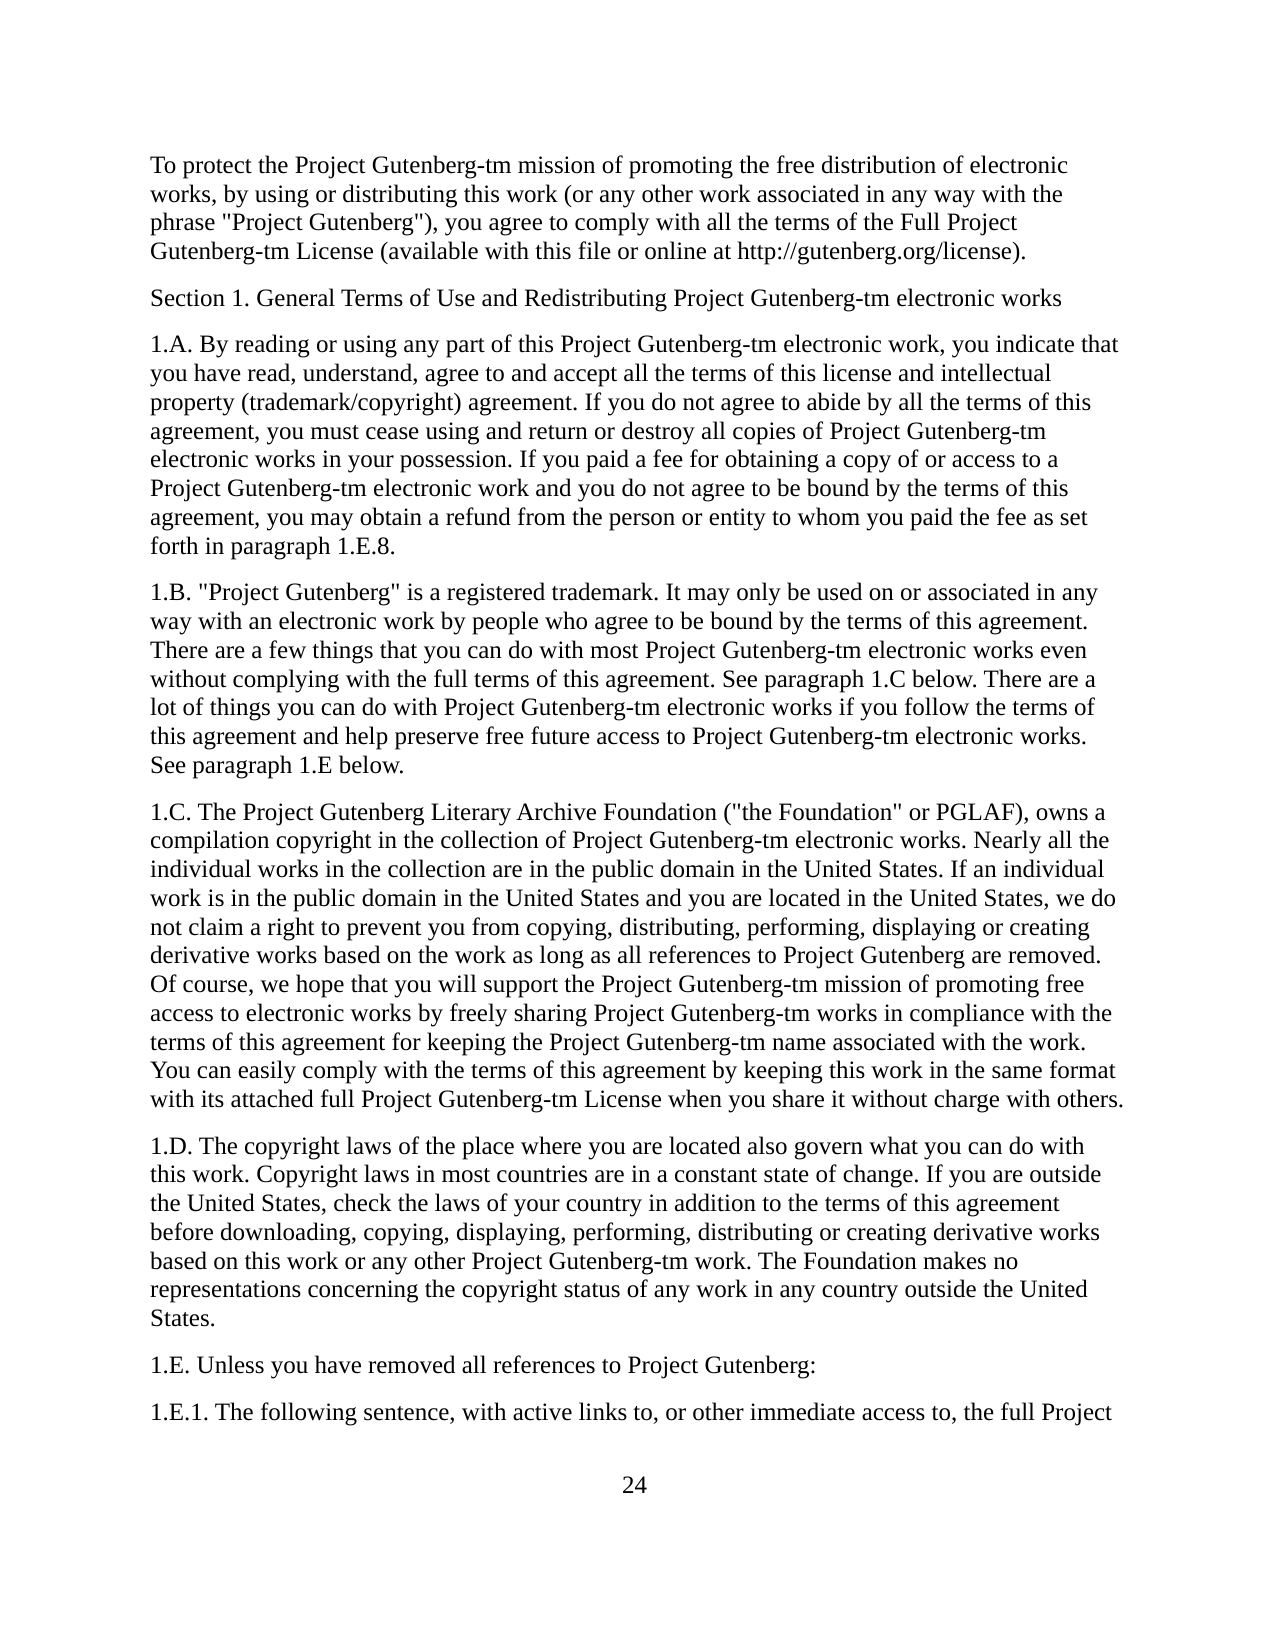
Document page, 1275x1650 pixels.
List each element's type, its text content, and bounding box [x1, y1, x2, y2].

text 1.E. Unless you have removed all references to Project Gutenberg: [150, 1350, 1125, 1379]
text 1.C. The Project Gutenberg Literary Archive Foundation ("the Foundation" or PGLAF), owns a compilation copyright in the collection of Project Gutenberg-tm electronic works. Nearly all the individual works in the collection are in the public domain in the United States. If an individual work is in the public domain in the United States and you are located in the United States, we do not claim a right to prevent you from copying, distributing, performing, displaying or creating derivative works based on the work as long as all references to Project Gutenberg are removed. Of course, we hope that you will support the Project Gutenberg-tm mission of promoting free access to electronic works by freely sharing Project Gutenberg-tm works in compliance with the terms of this agreement for keeping the Project Gutenberg-tm name associated with the work. You can easily comply with the terms of this agreement by keeping this work in the same format with its attached full Project Gutenberg-tm License when you share it without charge with others. [150, 797, 1125, 1113]
text 1.B. "Project Gutenberg" is a registered trademark. It may only be used on or associated in any way with an electronic work by people who agree to be bound by the terms of this agreement. There are a few things that you can do with most Project Gutenberg-tm electronic works even without complying with the full terms of this agreement. See paragraph 1.C below. There are a lot of things you can do with Project Gutenberg-tm electronic works if you follow the terms of this agreement and help preserve free future access to Project Gutenberg-tm electronic works. See paragraph 1.E below. [150, 577, 1125, 779]
text 1.A. By reading or using any part of this Project Gutenberg-tm electronic work, you indicate that you have read, understand, agree to and accept all the terms of this license and intellectual property (trademark/copyright) agreement. If you do not agree to abide by all the terms of this agreement, you must cease using and return or destroy all copies of Project Gutenberg-tm electronic works in your possession. If you paid a fee for obtaining a copy of or access to a Project Gutenberg-tm electronic work and you do not agree to be bound by the terms of this agreement, you may obtain a refund from the person or entity to whom you paid the fee as set forth in paragraph 1.E.8. [150, 329, 1125, 559]
text 1.E.1. The following sentence, with active links to, or other immediate access to, the full Project [150, 1397, 1125, 1425]
text 1.D. The copyright laws of the place where you are located also govern what you can do with this work. Copyright laws in most countries are in a constant state of change. If you are outside the United States, check the laws of your country in addition to the terms of this agreement before downloading, copying, displaying, performing, distributing or creating derivative works based on this work or any other Project Gutenberg-tm work. The Foundation makes no representations concerning the copyright status of any work in any country outside the United States. [150, 1131, 1125, 1332]
text Section 1. General Terms of Use and Redistributing Project Gutenberg-tm electronic works [150, 283, 1125, 312]
text To protect the Project Gutenberg-tm mission of promoting the free distribution of electronic works, by using or distributing this work (or any other work associated in any way with the phrase "Project Gutenberg"), you agree to comply with all the terms of the Full Project Gutenberg-tm License (available with this file or online at http://gutenberg.org/license). [150, 150, 1125, 265]
